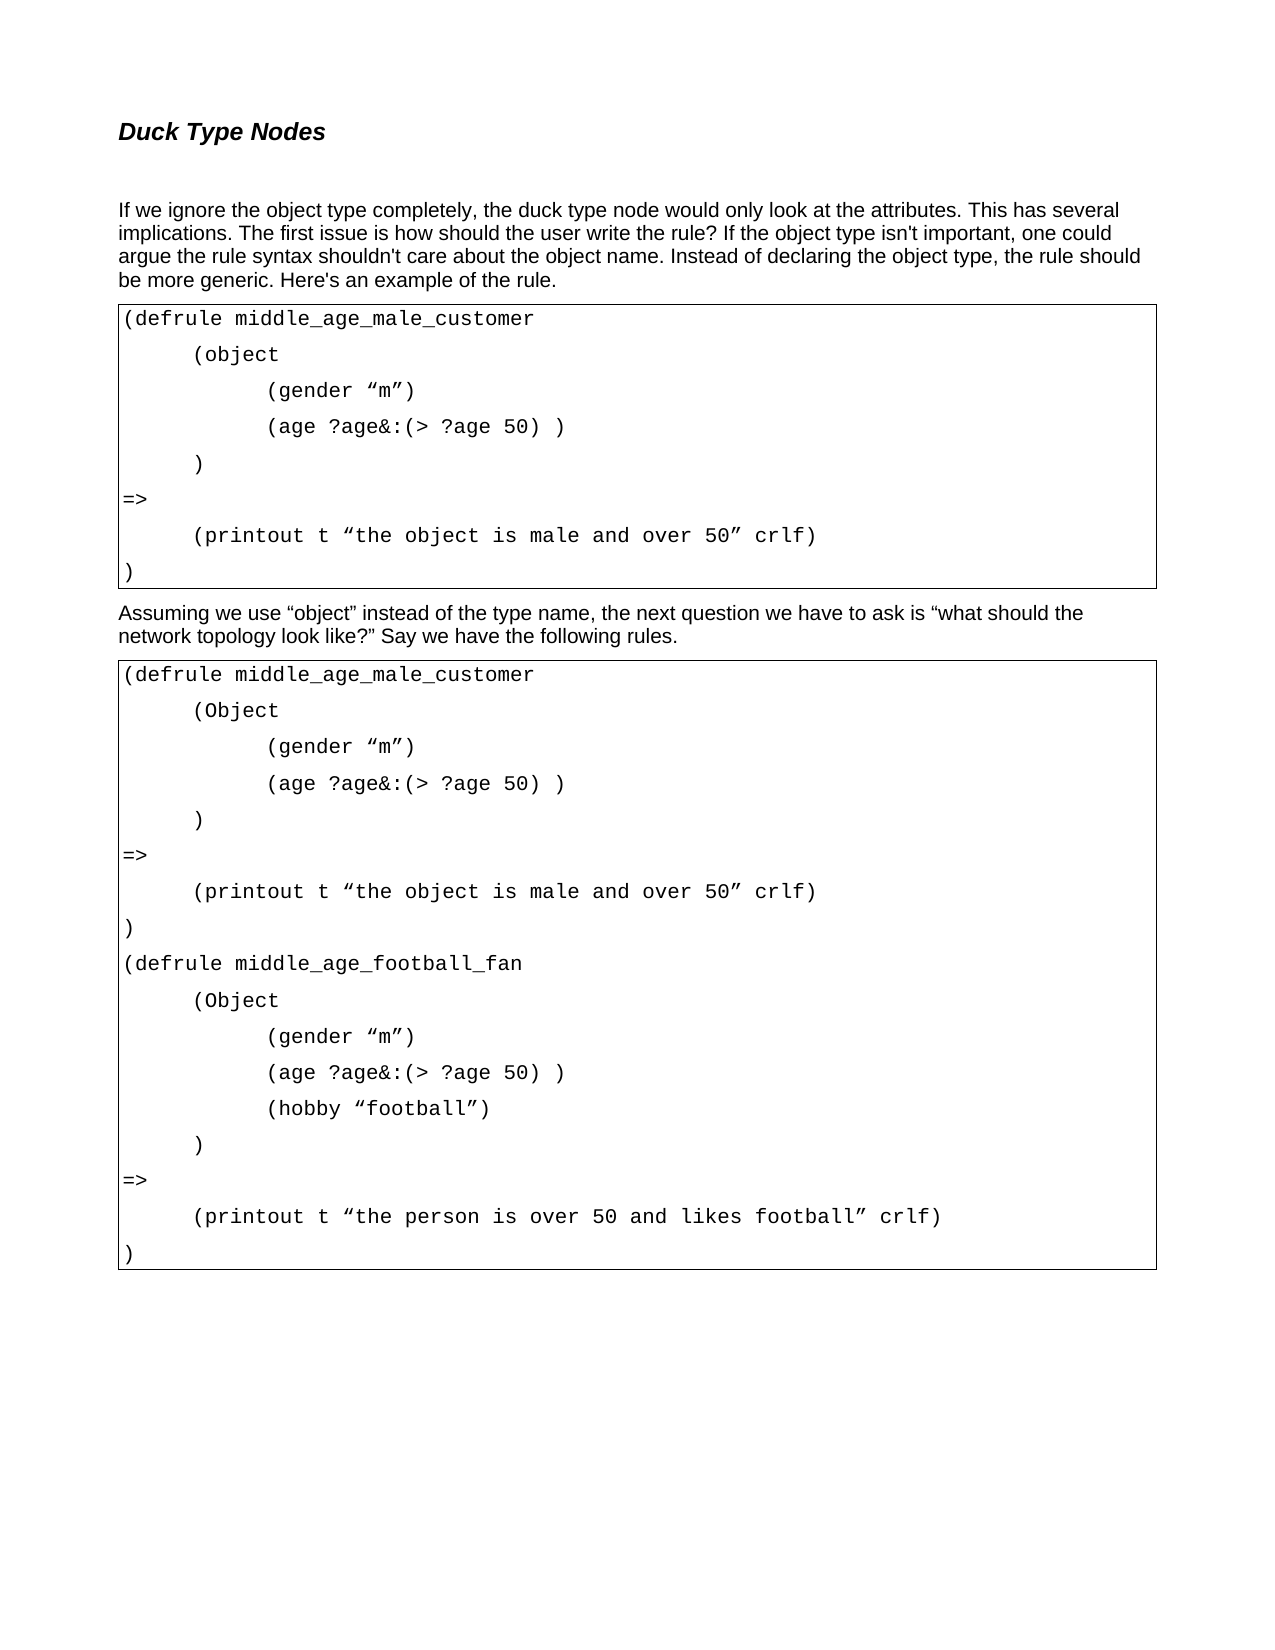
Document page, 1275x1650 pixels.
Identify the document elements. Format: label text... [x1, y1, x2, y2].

text => [119, 841, 1156, 869]
text (hobby “football”) [119, 1094, 1156, 1122]
text ) [119, 805, 1156, 832]
text (printout t “the object is male and over 50” crlf) [119, 521, 1156, 548]
text (age ?age&:(> ?age 50) ) [119, 412, 1156, 440]
text (printout t “the person is over 50 and likes football” crlf) [119, 1202, 1156, 1230]
text (printout t “the object is male and over 50” crlf) [119, 877, 1156, 905]
text (age ?age&:(> ?age 50) ) [119, 769, 1156, 796]
text (age ?age&:(> ?age 50) ) [119, 1058, 1156, 1086]
text ) [119, 1238, 1156, 1269]
text ) [119, 448, 1156, 476]
text (gender “m”) [119, 376, 1156, 404]
text (gender “m”) [119, 1022, 1156, 1049]
text If we ignore the object type completely, the duck type node would only look at the attributes. This has several implications. The first issue is how should the user write the rule? If the object type isn't important, one could argue the rule syntax shouldn't care about the object name. Instead of declaring the object type, the rule should be more generic. Here's an example of the rule. [118, 198, 1157, 291]
text => [119, 485, 1156, 512]
text => [119, 1166, 1156, 1194]
text ) [119, 557, 1156, 588]
text (defrule middle_age_football_fan [119, 949, 1156, 977]
text (defrule middle_age_male_customer [119, 661, 1156, 688]
text (defrule middle_age_male_customer [119, 305, 1156, 332]
text (object [119, 340, 1156, 368]
text (Object [119, 986, 1156, 1013]
text ) [119, 1130, 1156, 1158]
text ) [119, 913, 1156, 941]
text (Object [119, 696, 1156, 724]
text (gender “m”) [119, 732, 1156, 760]
subtitle Duck Type Nodes [118, 118, 1157, 146]
text Assuming we use “object” instead of the type name, the next question we have to ask is “what should the network topology look like?” Say we have the following rules. [118, 601, 1157, 648]
